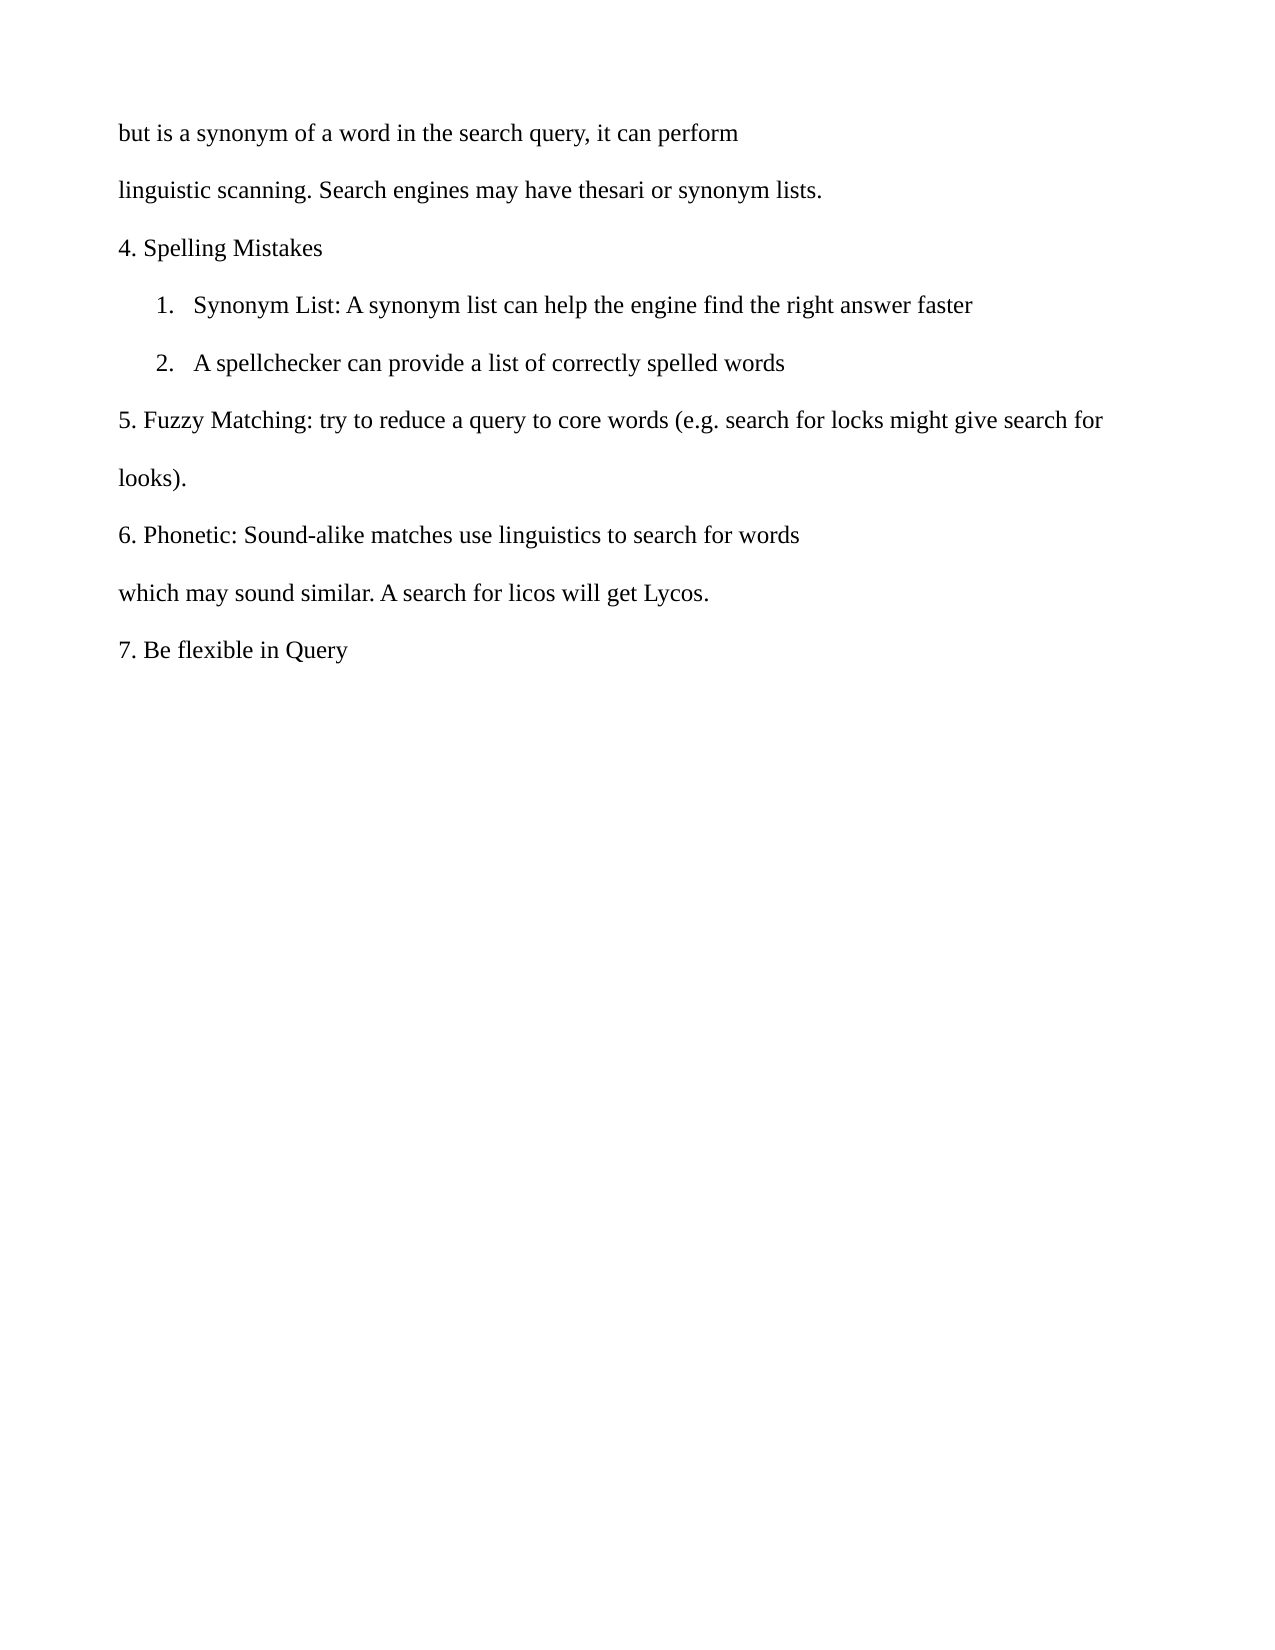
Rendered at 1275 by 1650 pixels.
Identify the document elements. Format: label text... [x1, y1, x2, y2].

text but is a synonym of a word in the search query, it can perform [118, 118, 1157, 147]
text 7. Be flexible in Query [118, 636, 1157, 664]
text linguistic scanning. Search engines may have thesari or synonym lists. [118, 176, 1157, 204]
text 4. Spelling Mistakes [118, 233, 1157, 262]
text 5. Fuzzy Matching: try to reduce a query to core words (e.g. search for locks might give search for looks). [118, 406, 1157, 492]
list A spellchecker can provide a list of correctly spelled words [156, 348, 1157, 377]
text 6. Phonetic: Sound-alike matches use linguistics to search for words [118, 521, 1157, 549]
list Synonym List: A synonym list can help the engine find the right answer faster [156, 291, 1157, 319]
text which may sound similar. A search for licos will get Lycos. [118, 578, 1157, 607]
